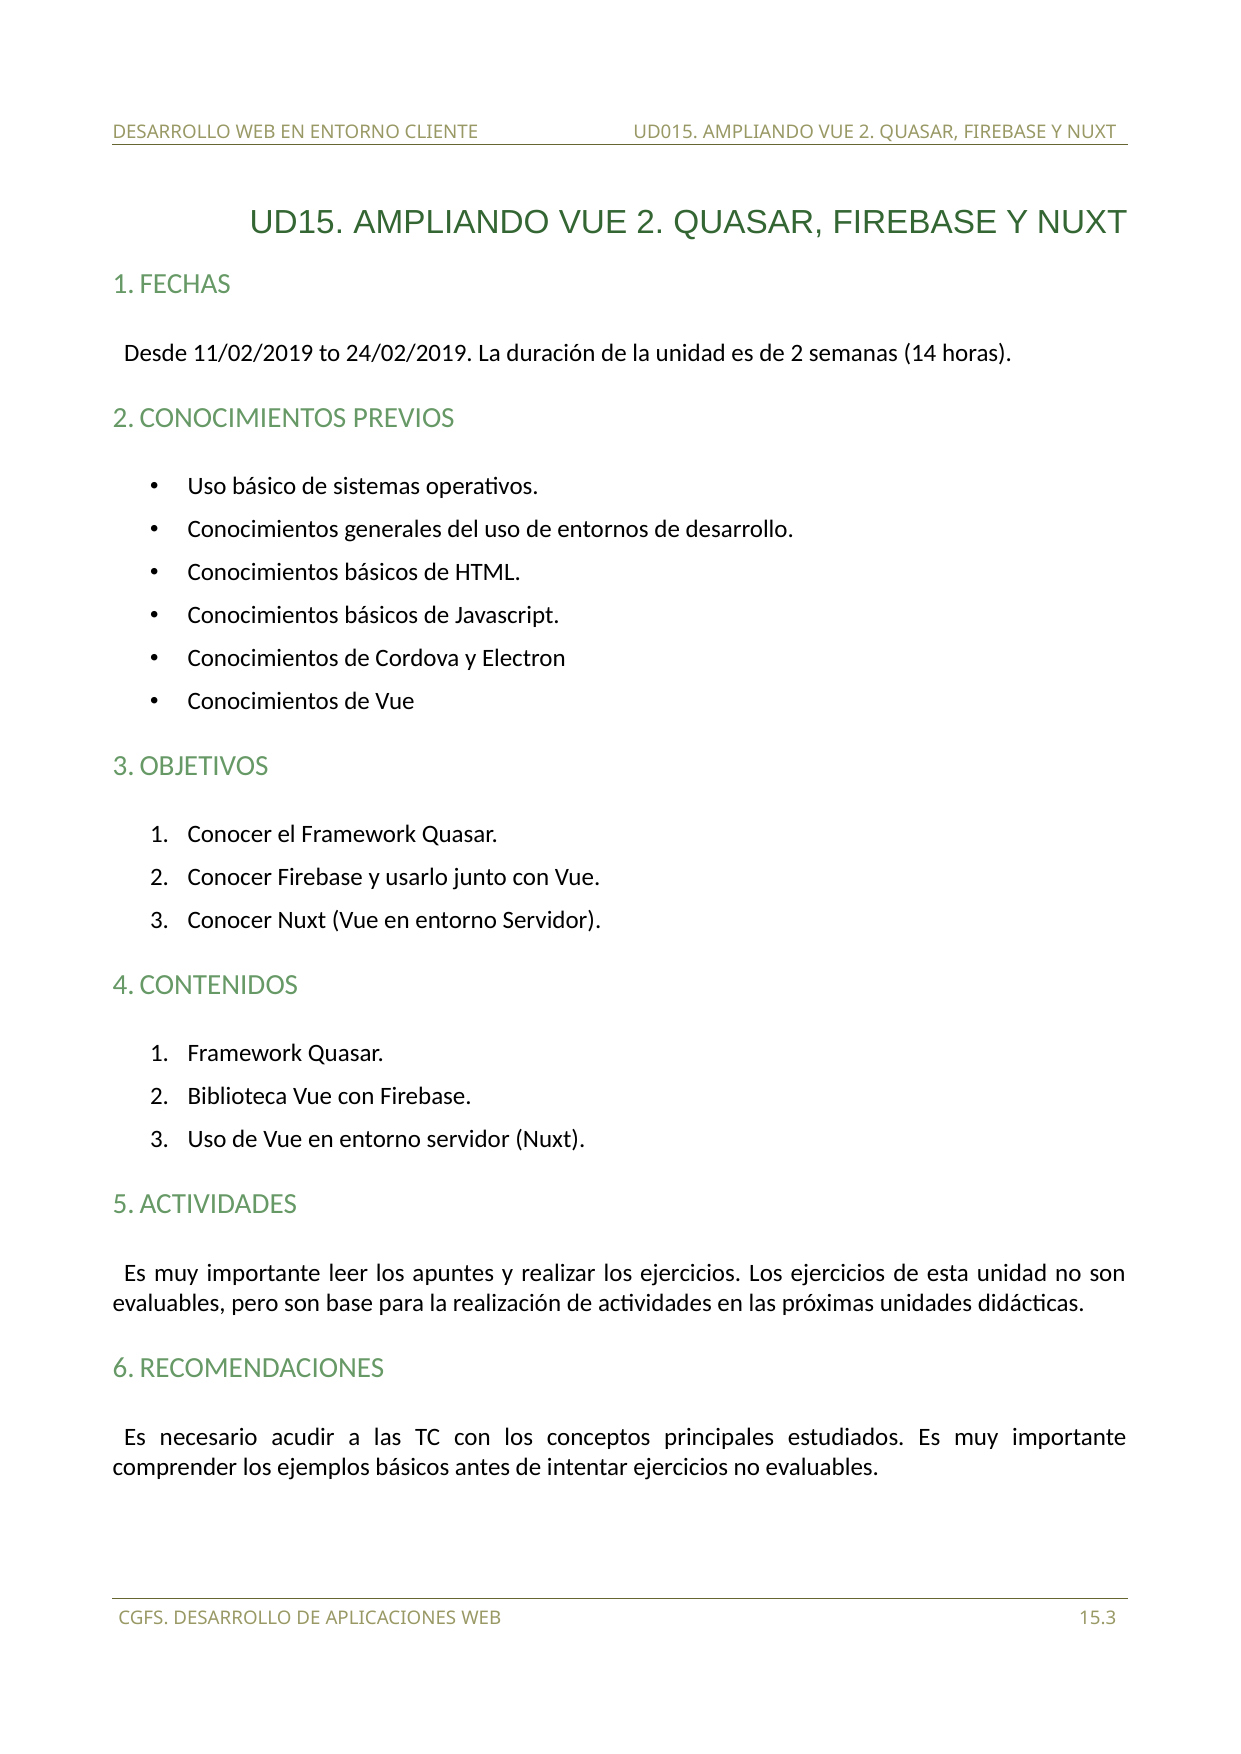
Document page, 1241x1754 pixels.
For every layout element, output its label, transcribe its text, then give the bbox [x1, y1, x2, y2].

list Biblioteca Vue con Firebase. [150, 1081, 1128, 1111]
list Conocimientos de Cordova y Electron [150, 642, 1128, 672]
list Conocimientos básicos de HTML. [150, 556, 1128, 587]
list Conocimientos generales del uso de entornos de desarrollo. [150, 513, 1128, 544]
list Conocer el Framework Quasar. [150, 818, 1128, 849]
text Desde 11/02/2019 to 24/02/2019. La duración de la unidad es de 2 semanas (14 horas). [112, 337, 1128, 367]
list Conocer Firebase y usarlo junto con Vue. [150, 861, 1128, 892]
subtitle Contenidos [112, 966, 1128, 1002]
subtitle Conocimientos previos [112, 399, 1128, 434]
subtitle Recomendaciones [112, 1349, 1128, 1385]
list Uso básico de sistemas operativos. [150, 470, 1128, 501]
text UD15. Ampliando Vue 2. Quasar, Firebase y Nuxt [112, 202, 1128, 240]
subtitle Objetivos [112, 747, 1128, 782]
list Framework Quasar. [150, 1038, 1128, 1068]
subtitle Actividades [112, 1185, 1128, 1221]
text Es muy importante leer los apuntes y realizar los ejercicios. Los ejercicios de esta unidad no son evaluables, pero son base para la realización de actividades en las próximas unidades didácticas. [112, 1257, 1128, 1318]
list Conocimientos de Vue [150, 685, 1128, 715]
list Conocer Nuxt (Vue en entorno Servidor). [150, 904, 1128, 935]
text Es necesario acudir a las TC con los conceptos principales estudiados. Es muy importante comprender los ejemplos básicos antes de intentar ejercicios no evaluables. [112, 1421, 1128, 1482]
list Uso de Vue en entorno servidor (Nuxt). [150, 1123, 1128, 1154]
list Conocimientos básicos de Javascript. [150, 599, 1128, 629]
subtitle Fechas [112, 265, 1128, 301]
